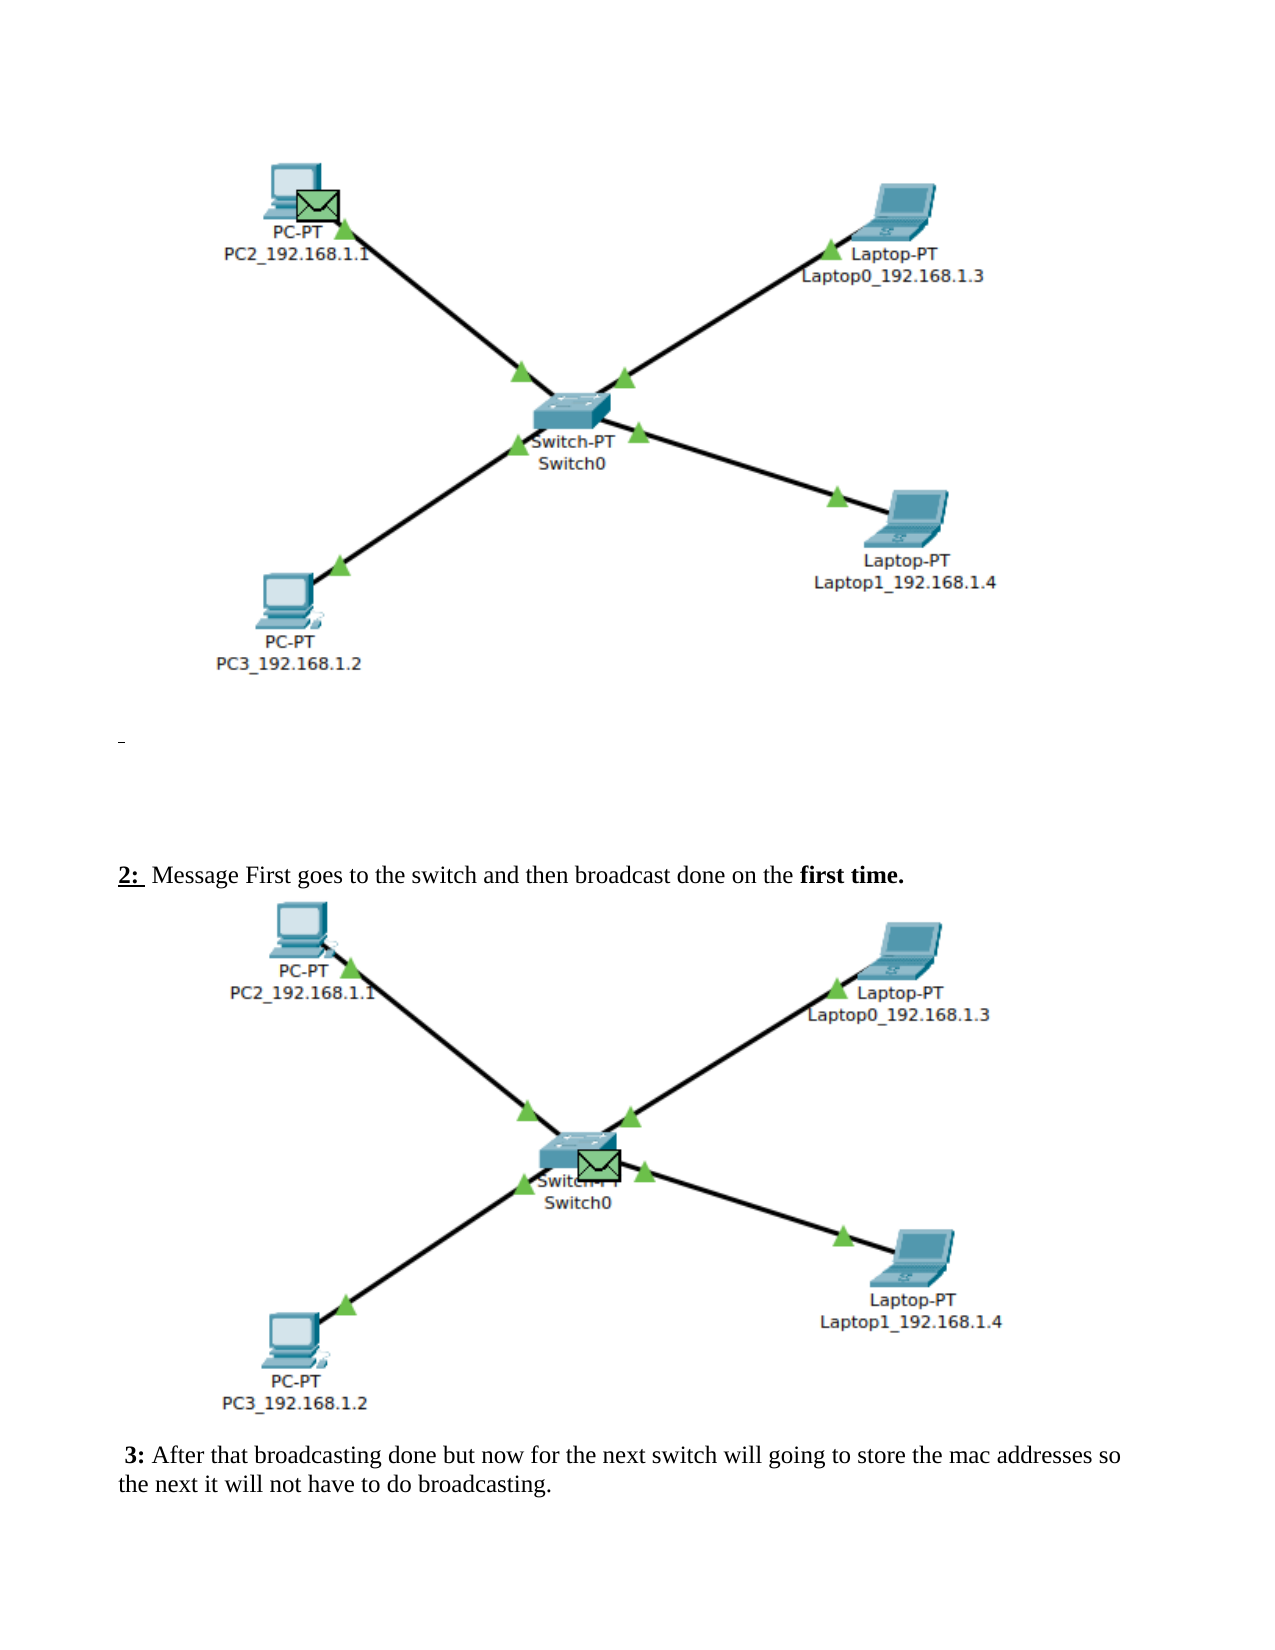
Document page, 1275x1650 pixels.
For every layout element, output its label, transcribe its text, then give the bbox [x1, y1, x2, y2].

picture [218, 889, 1058, 1441]
text 2: Message First goes to the switch and then broadcast done on the first time. [118, 860, 1157, 889]
picture [187, 118, 1088, 717]
text 3: After that broadcasting done but now for the next switch will going to store the mac addresses so the next it will not have to do broadcasting. [118, 889, 1157, 1498]
